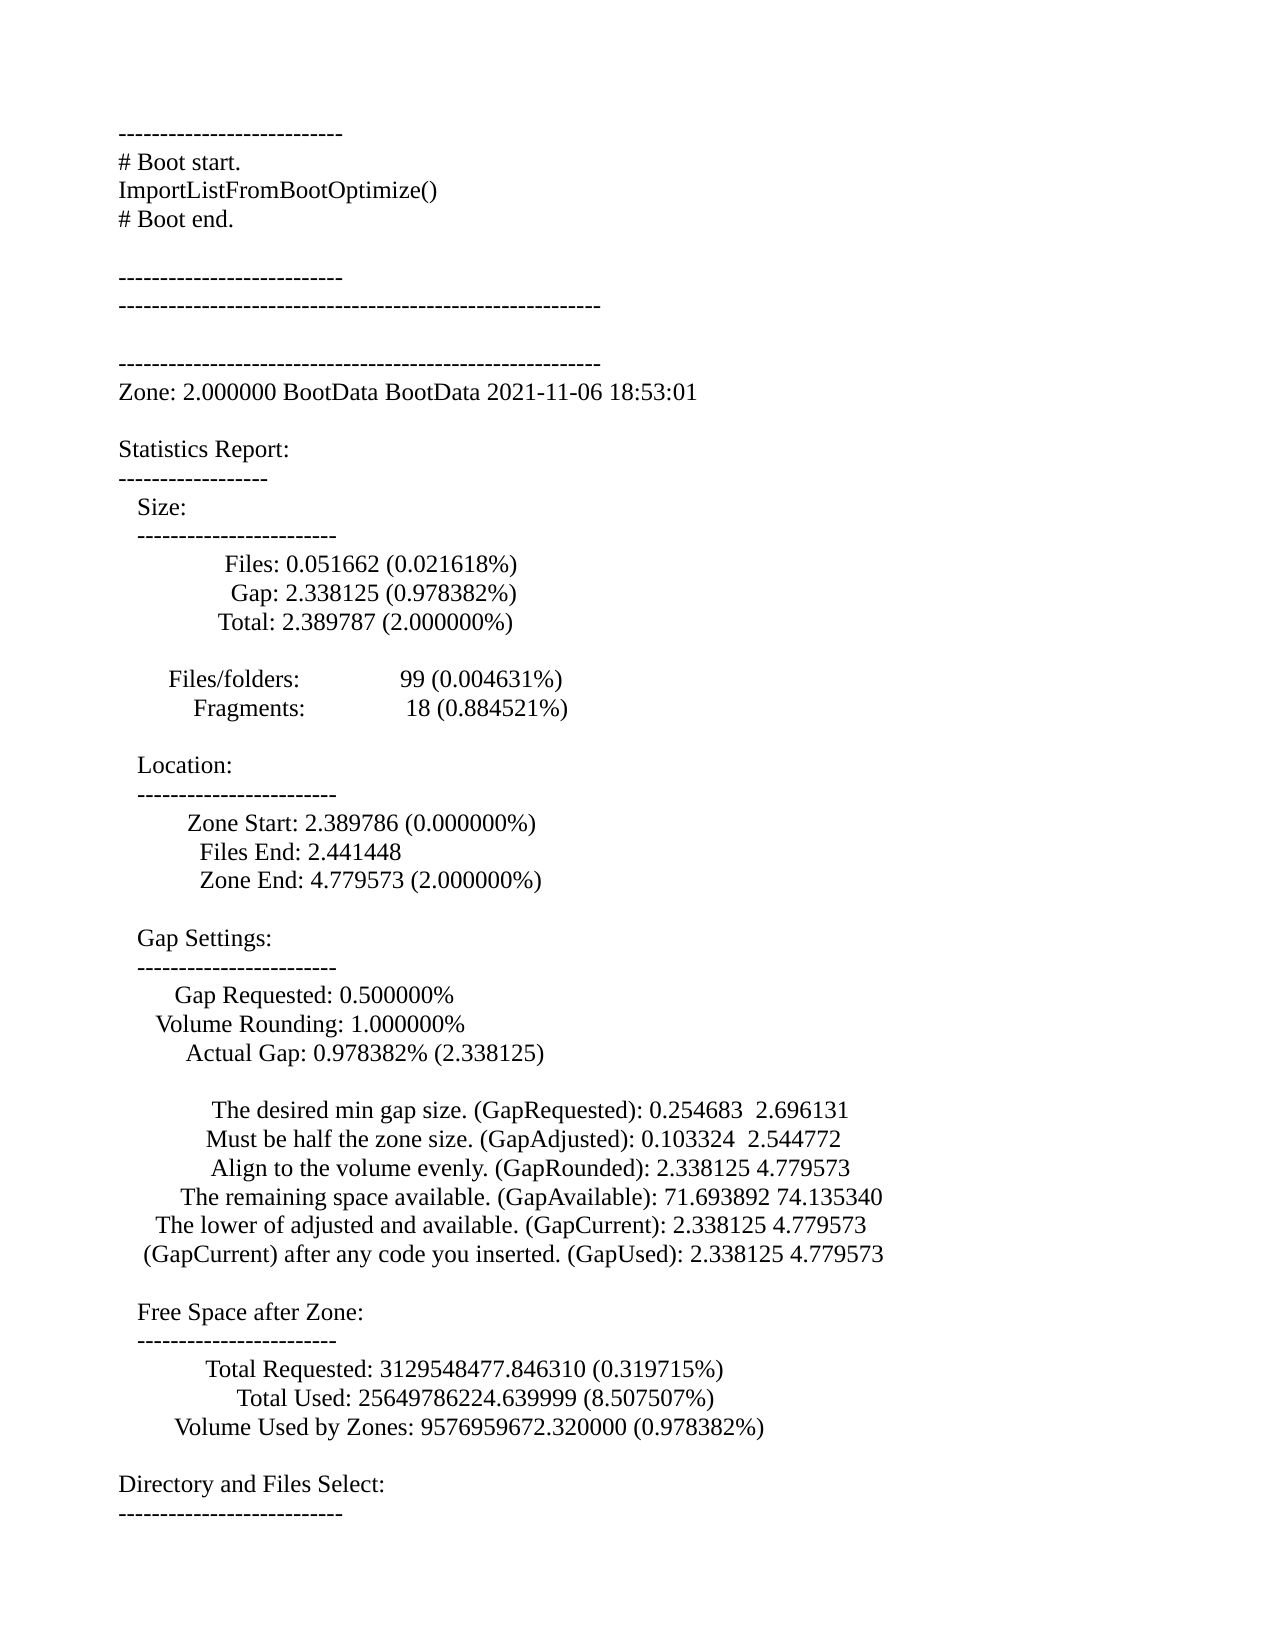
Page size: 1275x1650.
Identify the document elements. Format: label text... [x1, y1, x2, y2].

text --------------------------- [118, 1498, 1157, 1527]
text Total: 2.389787 (2.000000%) [118, 607, 1157, 636]
text (GapCurrent) after any code you inserted. (GapUsed): 2.338125 4.779573 [118, 1239, 1157, 1268]
text The desired min gap size. (GapRequested): 0.254683 2.696131 [118, 1096, 1157, 1124]
text Location: [118, 751, 1157, 779]
text Align to the volume evenly. (GapRounded): 2.338125 4.779573 [118, 1153, 1157, 1182]
text Directory and Files Select: [118, 1469, 1157, 1498]
text Fragments: 18 (0.884521%) [118, 693, 1157, 722]
text Volume Rounding: 1.000000% [118, 1009, 1157, 1038]
text ------------------------ [118, 521, 1157, 549]
text ------------------------ [118, 952, 1157, 981]
text ------------------ [118, 463, 1157, 492]
text Total Requested: 3129548477.846310 (0.319715%) [118, 1354, 1157, 1383]
text Free Space after Zone: [118, 1297, 1157, 1326]
text --------------------------- [118, 118, 1157, 147]
text Zone End: 4.779573 (2.000000%) [118, 866, 1157, 894]
text ------------------------ [118, 779, 1157, 808]
text The lower of adjusted and available. (GapCurrent): 2.338125 4.779573 [118, 1211, 1157, 1239]
text ------------------------ [118, 1326, 1157, 1354]
text Files: 0.051662 (0.021618%) [118, 549, 1157, 578]
text # Boot start. [118, 147, 1157, 176]
text Total Used: 25649786224.639999 (8.507507%) [118, 1383, 1157, 1412]
text Gap Requested: 0.500000% [118, 981, 1157, 1009]
text Actual Gap: 0.978382% (2.338125) [118, 1038, 1157, 1067]
text ---------------------------------------------------------- [118, 348, 1157, 377]
text Files End: 2.441448 [118, 837, 1157, 866]
text Statistics Report: [118, 434, 1157, 463]
text The remaining space available. (GapAvailable): 71.693892 74.135340 [118, 1182, 1157, 1211]
text Files/folders: 99 (0.004631%) [118, 664, 1157, 693]
text Zone Start: 2.389786 (0.000000%) [118, 808, 1157, 837]
text Gap: 2.338125 (0.978382%) [118, 578, 1157, 607]
text ---------------------------------------------------------- [118, 291, 1157, 319]
text ImportListFromBootOptimize() [118, 176, 1157, 204]
text Must be half the zone size. (GapAdjusted): 0.103324 2.544772 [118, 1124, 1157, 1153]
text # Boot end. [118, 204, 1157, 233]
text Size: [118, 492, 1157, 521]
text Volume Used by Zones: 9576959672.320000 (0.978382%) [118, 1412, 1157, 1441]
text --------------------------- [118, 262, 1157, 291]
text Gap Settings: [118, 923, 1157, 952]
text Zone: 2.000000 BootData BootData 2021-11-06 18:53:01 [118, 377, 1157, 406]
